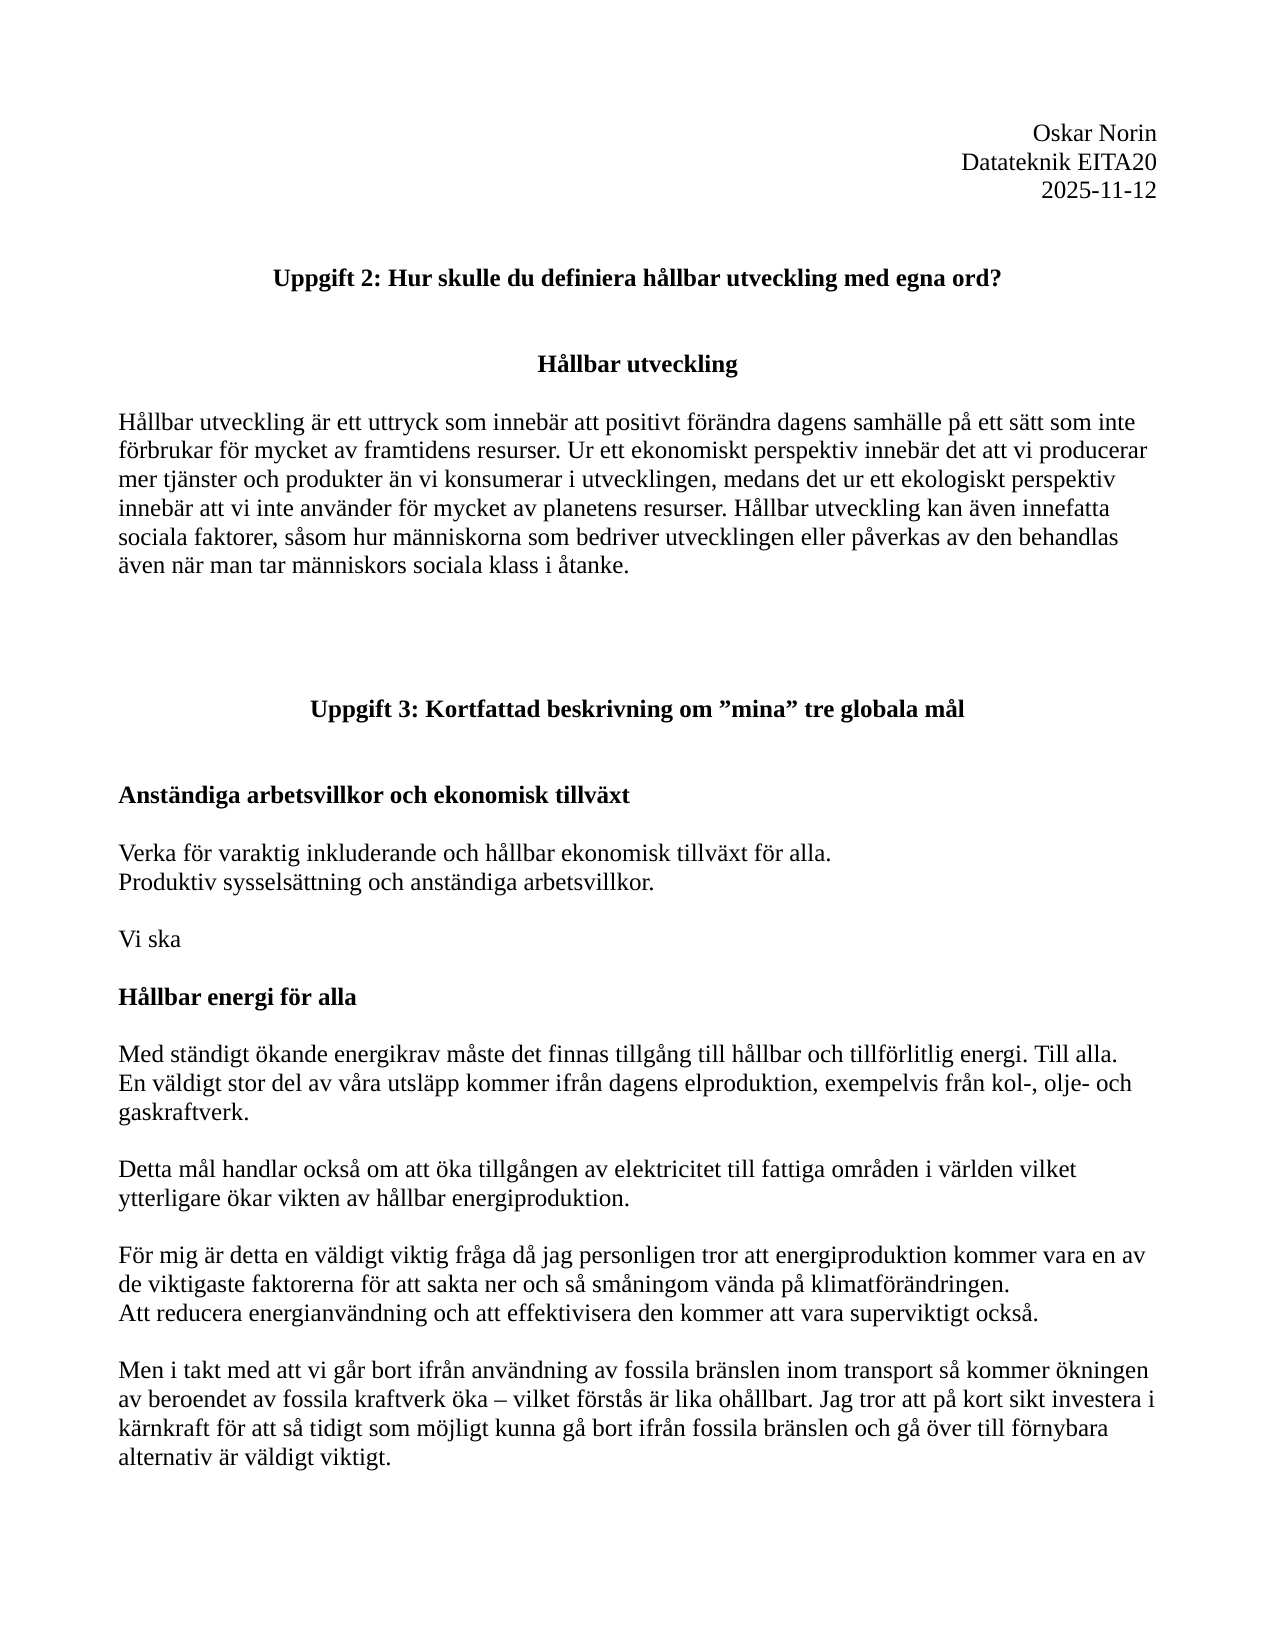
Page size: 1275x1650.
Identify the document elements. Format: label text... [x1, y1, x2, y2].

text Anständiga arbetsvillkor och ekonomisk tillväxt [118, 781, 1157, 809]
text Uppgift 3: Kortfattad beskrivning om ”mina” tre globala mål [118, 694, 1157, 723]
text Med ständigt ökande energikrav måste det finnas tillgång till hållbar och tillförlitlig energi. Till alla. [118, 1039, 1157, 1068]
text Hållbar utveckling är ett uttryck som innebär att positivt förändra dagens samhälle på ett sätt som inte förbrukar för mycket av framtidens resurser. Ur ett ekonomiskt perspektiv innebär det att vi producerar mer tjänster och produkter än vi konsumerar i utvecklingen, medans det ur ett ekologiskt perspektiv innebär att vi inte använder för mycket av planetens resurser. Hållbar utveckling kan även innefatta sociala faktorer, såsom hur människorna som bedriver utvecklingen eller påverkas av den behandlas även när man tar människors sociala klass i åtanke. [118, 407, 1157, 579]
text Detta mål handlar också om att öka tillgången av elektricitet till fattiga områden i världen vilket ytterligare ökar vikten av hållbar energiproduktion. För mig är detta en väldigt viktig fråga då jag personligen tror att energiproduktion kommer vara en av de viktigaste faktorerna för att sakta ner och så småningom vända på klimatförändringen. Att reducera energianvändning och att effektivisera den kommer att vara superviktigt också. [118, 1154, 1157, 1327]
text Vi ska [118, 924, 1157, 953]
text Verka för varaktig inkluderande och hållbar ekonomisk tillväxt för alla. [118, 838, 1157, 867]
text Uppgift 2: Hur skulle du definiera hållbar utveckling med egna ord? [118, 263, 1157, 292]
text Hållbar energi för alla [118, 982, 1157, 1011]
text Produktiv sysselsättning och anständiga arbetsvillkor. [118, 867, 1157, 896]
text Hållbar utveckling [118, 349, 1157, 378]
text En väldigt stor del av våra utsläpp kommer ifrån dagens elproduktion, exempelvis från kol-, olje- och gaskraftverk. [118, 1068, 1157, 1126]
text Men i takt med att vi går bort ifrån användning av fossila bränslen inom transport så kommer ökningen av beroendet av fossila kraftverk öka – vilket förstås är lika ohållbart. Jag tror att på kort sikt investera i kärnkraft för att så tidigt som möjligt kunna gå bort ifrån fossila bränslen och gå över till förnybara alternativ är väldigt viktigt. [118, 1356, 1157, 1471]
